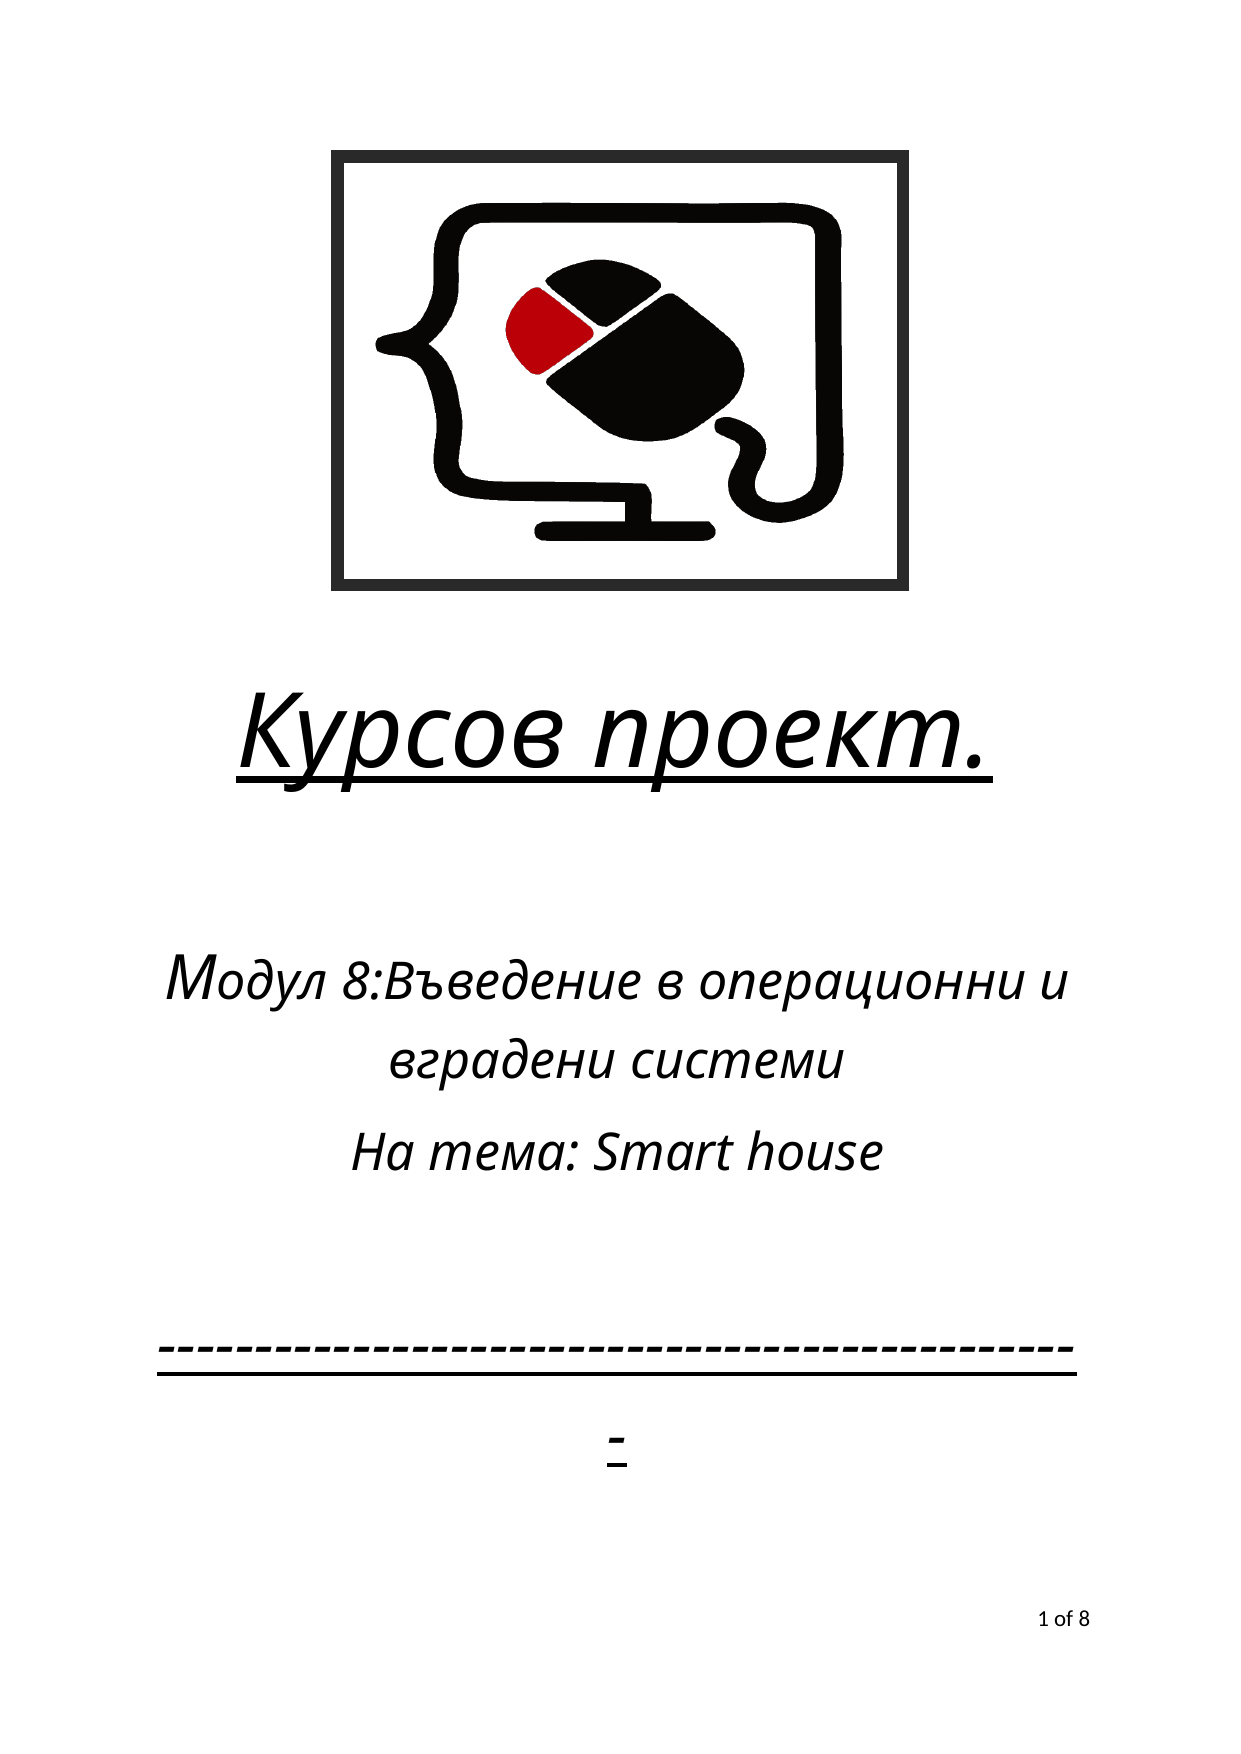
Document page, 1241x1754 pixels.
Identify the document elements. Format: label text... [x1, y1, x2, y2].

text Модул 8:Въведение в операционни и вградени системи [150, 933, 1090, 1093]
text Курсов проект. [150, 656, 1090, 798]
text ------------------------------------------------ [150, 1300, 1090, 1476]
text На тема: Smart house [150, 1115, 1090, 1186]
